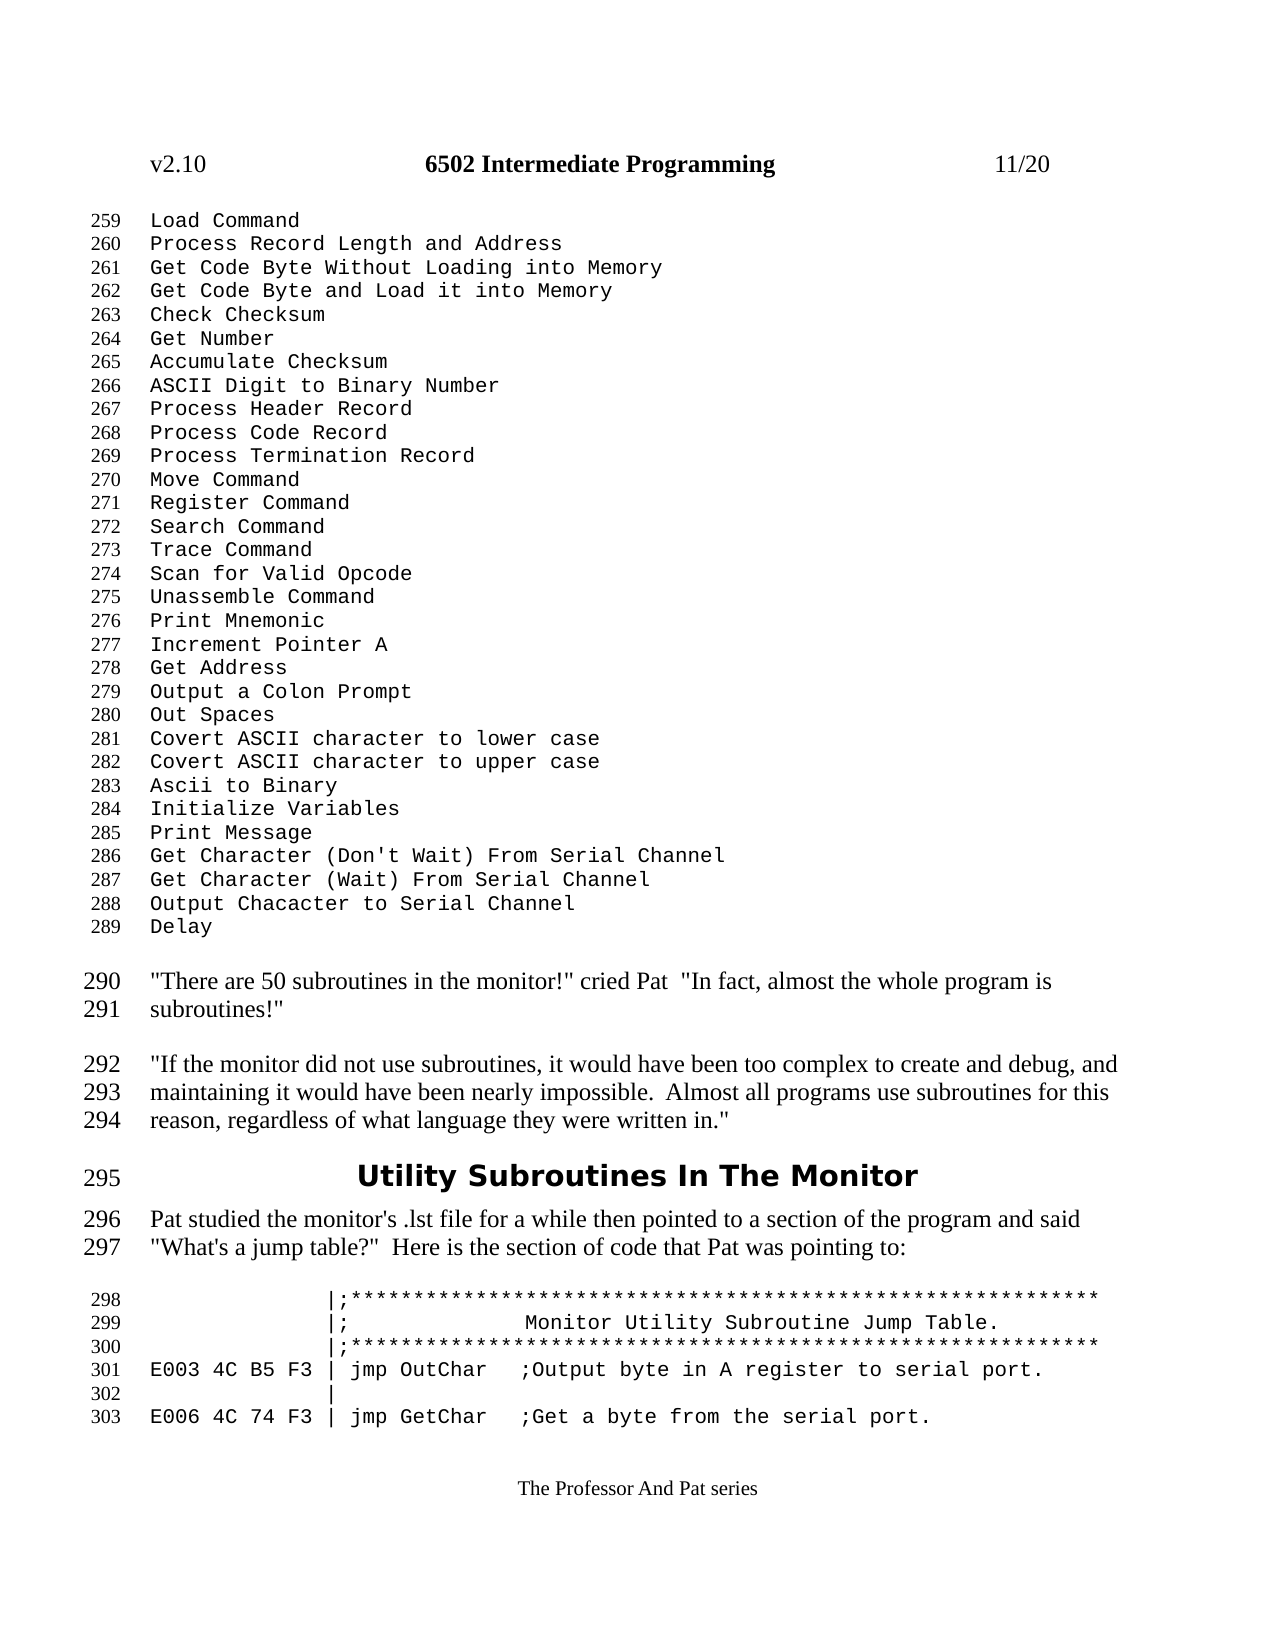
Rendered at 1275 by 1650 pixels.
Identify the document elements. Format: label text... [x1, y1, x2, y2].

text Print Mnemonic [150, 610, 1125, 634]
text Get Character (Don't Wait) From Serial Channel [150, 846, 1125, 869]
text Process Termination Record [150, 445, 1125, 469]
text |;************************************************************ [150, 1289, 1125, 1312]
text Covert ASCII character to lower case [150, 728, 1125, 751]
text Out Spaces [150, 704, 1125, 728]
text Search Command [150, 516, 1125, 539]
text Process Header Record [150, 398, 1125, 422]
text |;************************************************************ [150, 1336, 1125, 1359]
text Covert ASCII character to upper case [150, 751, 1125, 775]
text Process Record Length and Address [150, 233, 1125, 257]
text Unassemble Command [150, 587, 1125, 610]
text Output a Colon Prompt [150, 681, 1125, 704]
text Output Chacacter to Serial Channel [150, 893, 1125, 916]
text Trace Command [150, 539, 1125, 563]
text Initialize Variables [150, 798, 1125, 822]
text E003 4C B5 F3 | jmp OutChar ;Output byte in A register to serial port. [150, 1359, 1125, 1383]
text "If the monitor did not use subroutines, it would have been too complex to create and debug, and maintaining it would have been nearly impossible. Almost all programs use subroutines for this reason, regardless of what language they were written in." [150, 1051, 1125, 1134]
text "There are 50 subroutines in the monitor!" cried Pat "In fact, almost the whole program is subroutines!" [150, 967, 1125, 1023]
text Get Character (Wait) From Serial Channel [150, 869, 1125, 893]
text Accumulate Checksum [150, 351, 1125, 375]
text Delay [150, 916, 1125, 940]
text Get Code Byte Without Loading into Memory [150, 257, 1125, 281]
text Increment Pointer A [150, 634, 1125, 657]
text Print Message [150, 822, 1125, 846]
text Register Command [150, 492, 1125, 516]
text Scan for Valid Opcode [150, 563, 1125, 587]
subtitle Utility Subroutines In The Monitor [150, 1159, 1125, 1193]
text E006 4C 74 F3 | jmp GetChar ;Get a byte from the serial port. [150, 1406, 1125, 1430]
text ASCII Digit to Binary Number [150, 375, 1125, 398]
text Get Number [150, 328, 1125, 351]
text Check Checksum [150, 304, 1125, 328]
text Load Command [150, 210, 1125, 233]
text Get Code Byte and Load it into Memory [150, 281, 1125, 304]
text Process Code Record [150, 422, 1125, 445]
text Get Address [150, 657, 1125, 681]
text | [150, 1383, 1125, 1406]
text |; Monitor Utility Subroutine Jump Table. [150, 1312, 1125, 1336]
text Pat studied the monitor's .lst file for a while then pointed to a section of the program and said "What's a jump table?" Here is the section of code that Pat was pointing to: [150, 1206, 1125, 1261]
text Ascii to Binary [150, 775, 1125, 798]
text Move Command [150, 469, 1125, 492]
